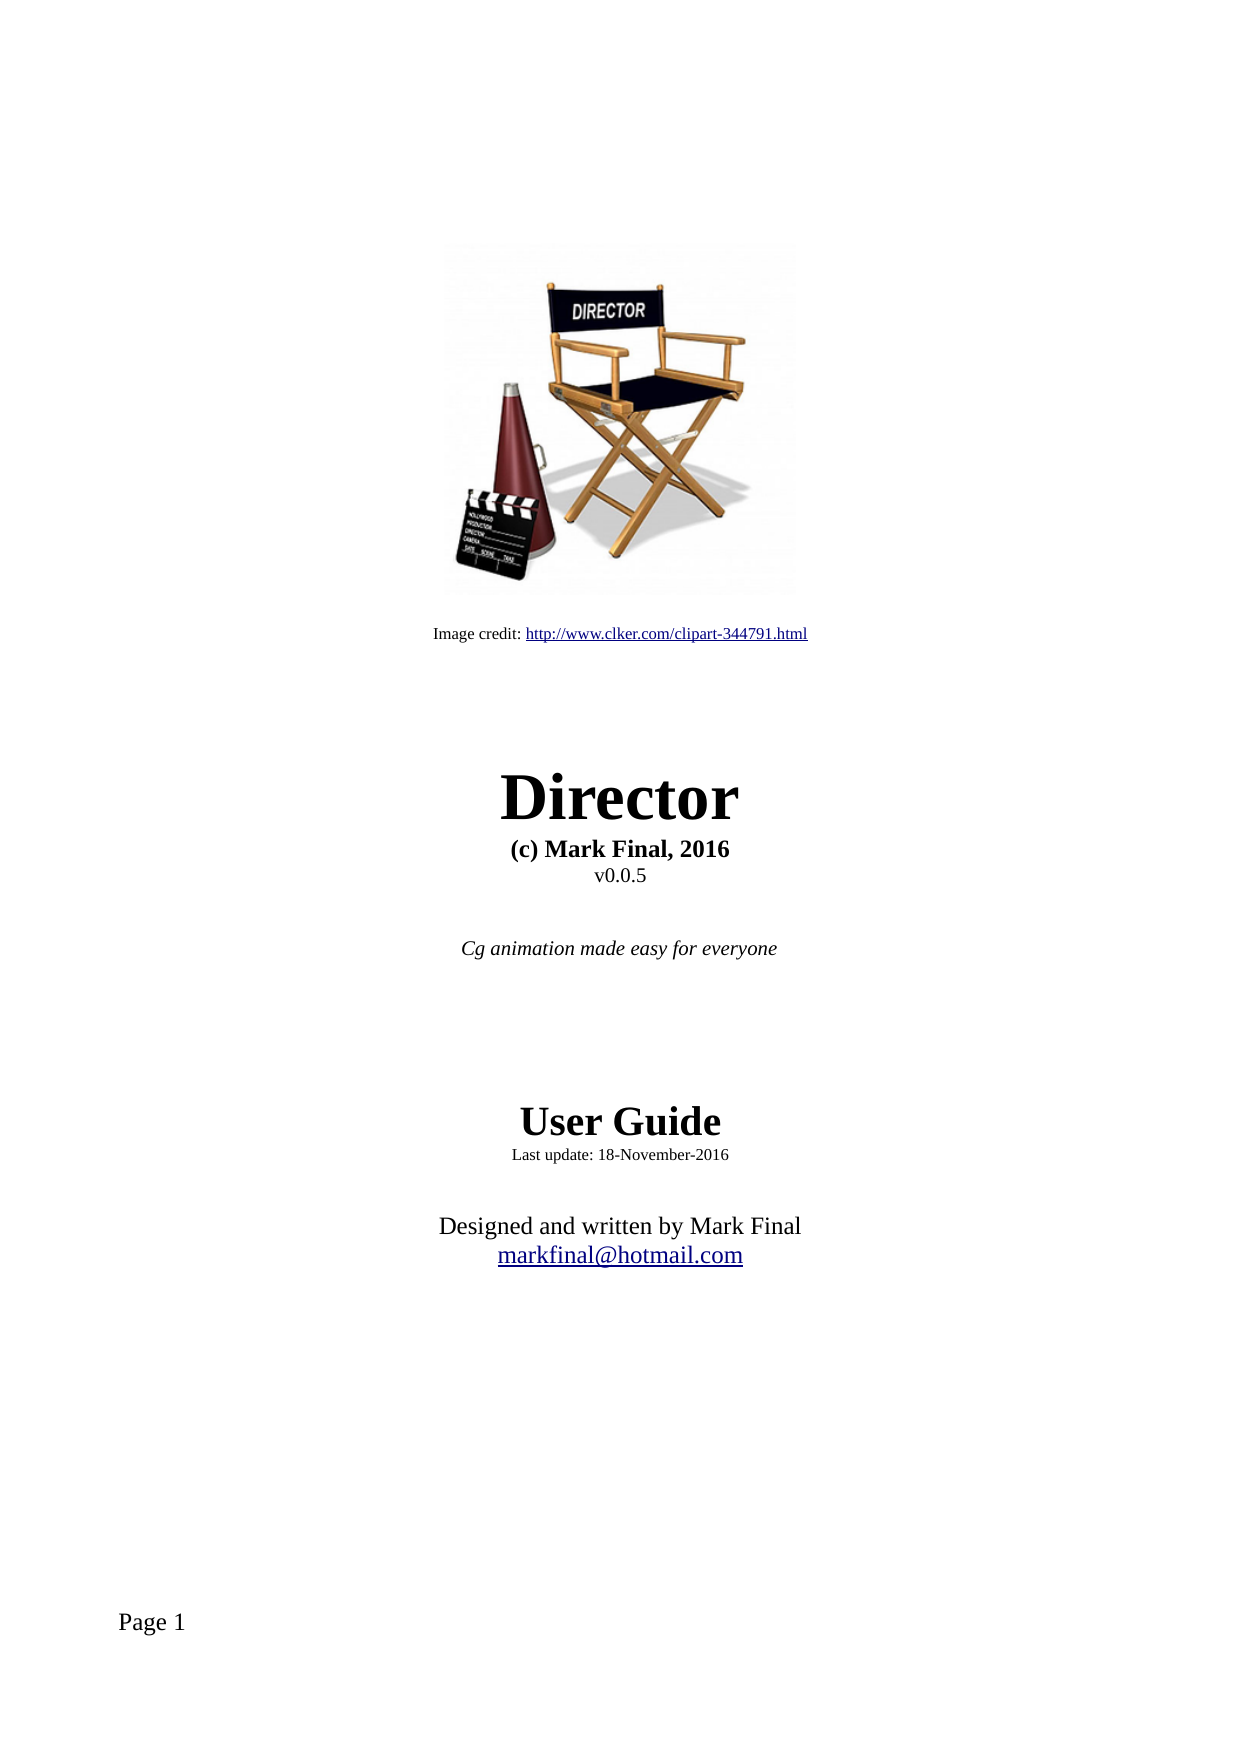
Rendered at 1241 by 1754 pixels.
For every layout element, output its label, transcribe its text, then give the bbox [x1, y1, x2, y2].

text Director [118, 758, 1122, 834]
text markfinal@hotmail.com [118, 1240, 1122, 1269]
picture [444, 243, 796, 595]
text User Guide [118, 1096, 1122, 1144]
text v0.0.5 [118, 863, 1122, 887]
text Cg animation made easy for everyone [118, 936, 1122, 960]
text Designed and written by Mark Final [118, 1211, 1122, 1240]
text Image credit: http://www.clker.com/clipart-344791.html [118, 623, 1122, 643]
text (c) Mark Final, 2016 [118, 834, 1122, 863]
text Last update: 18-November-2016 [118, 1144, 1122, 1163]
